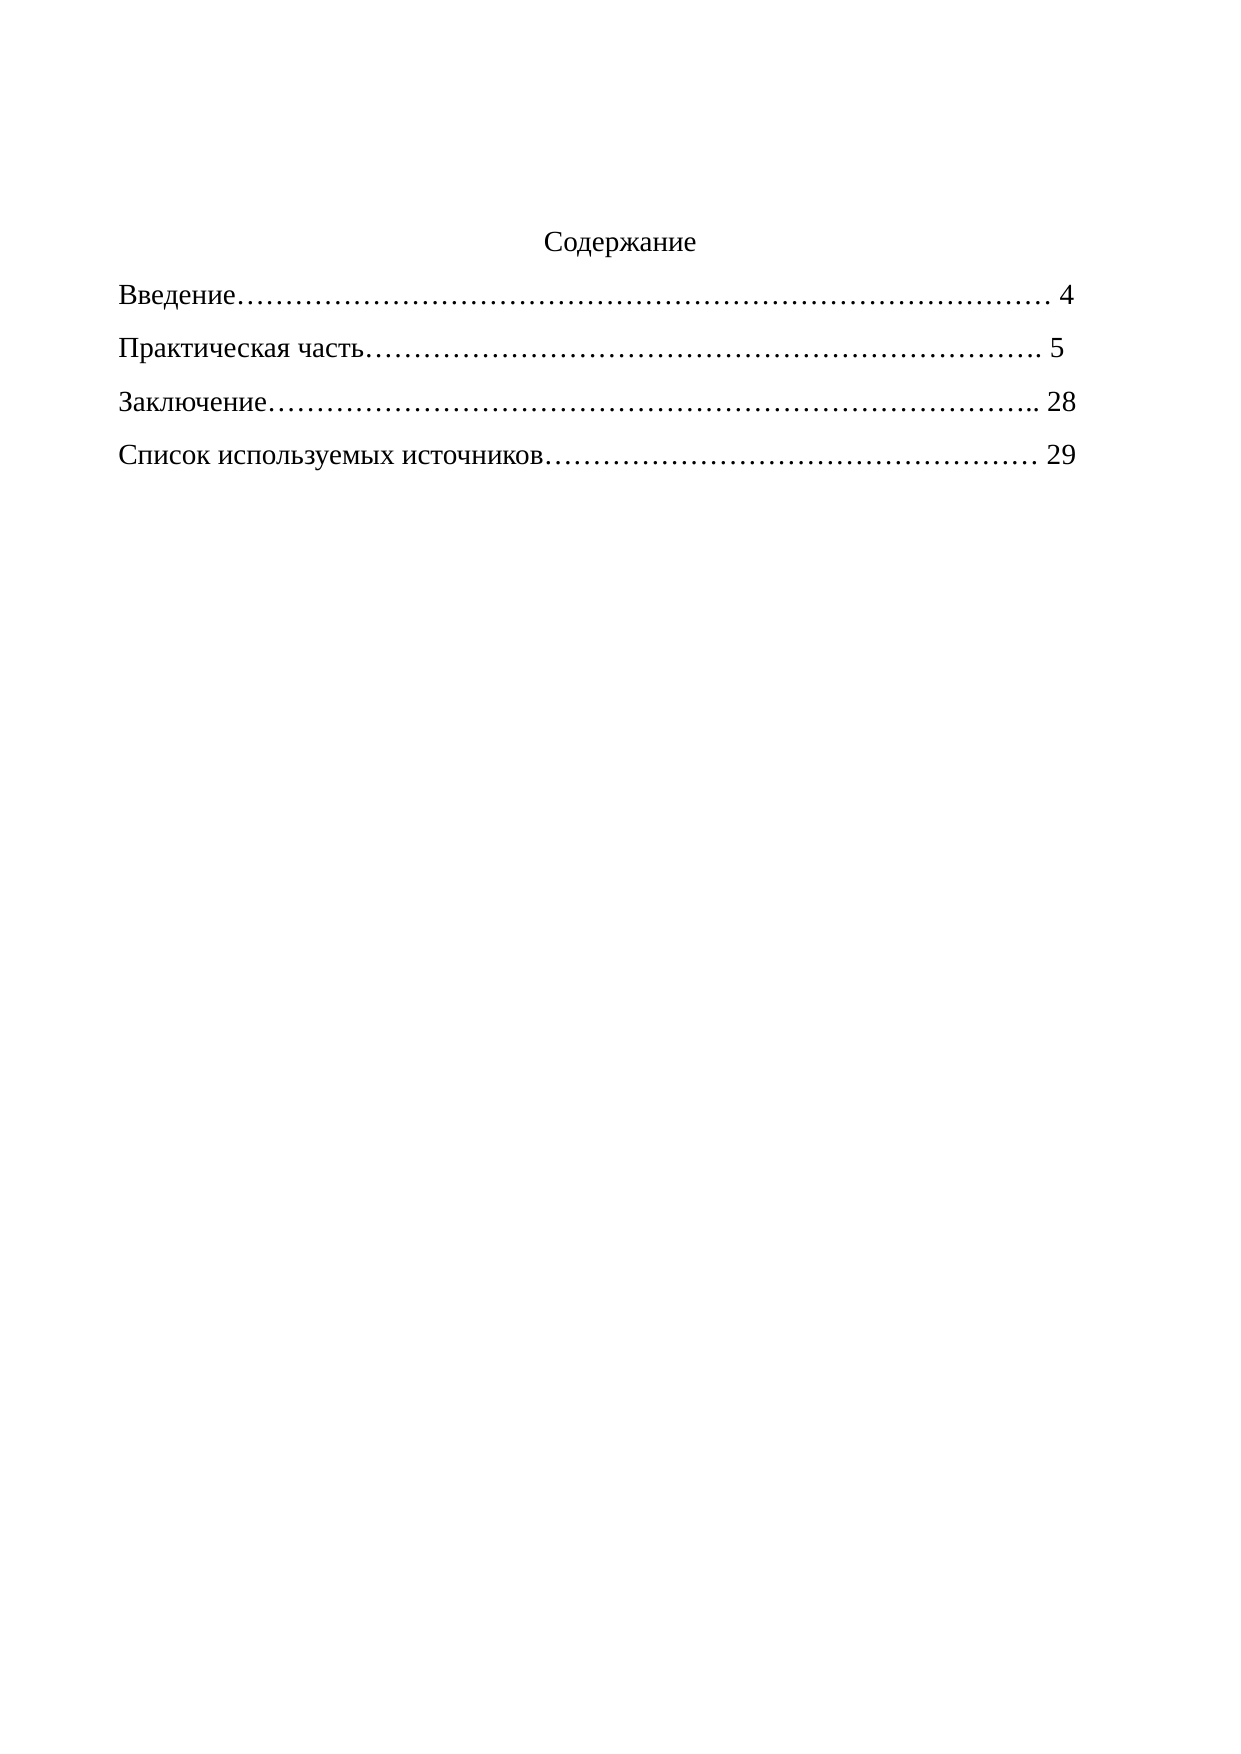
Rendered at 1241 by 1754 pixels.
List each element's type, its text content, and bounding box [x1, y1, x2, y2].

text Список используемых источников…………………………………………… 29 [118, 437, 1122, 470]
text Введение………………………………………………………………………… 4 [118, 277, 1122, 311]
text Заключение…………………………………………………………………….. 28 [118, 384, 1122, 417]
text Практическая часть……………………………………………………………. 5 [118, 331, 1122, 364]
text Содержание [118, 224, 1122, 258]
